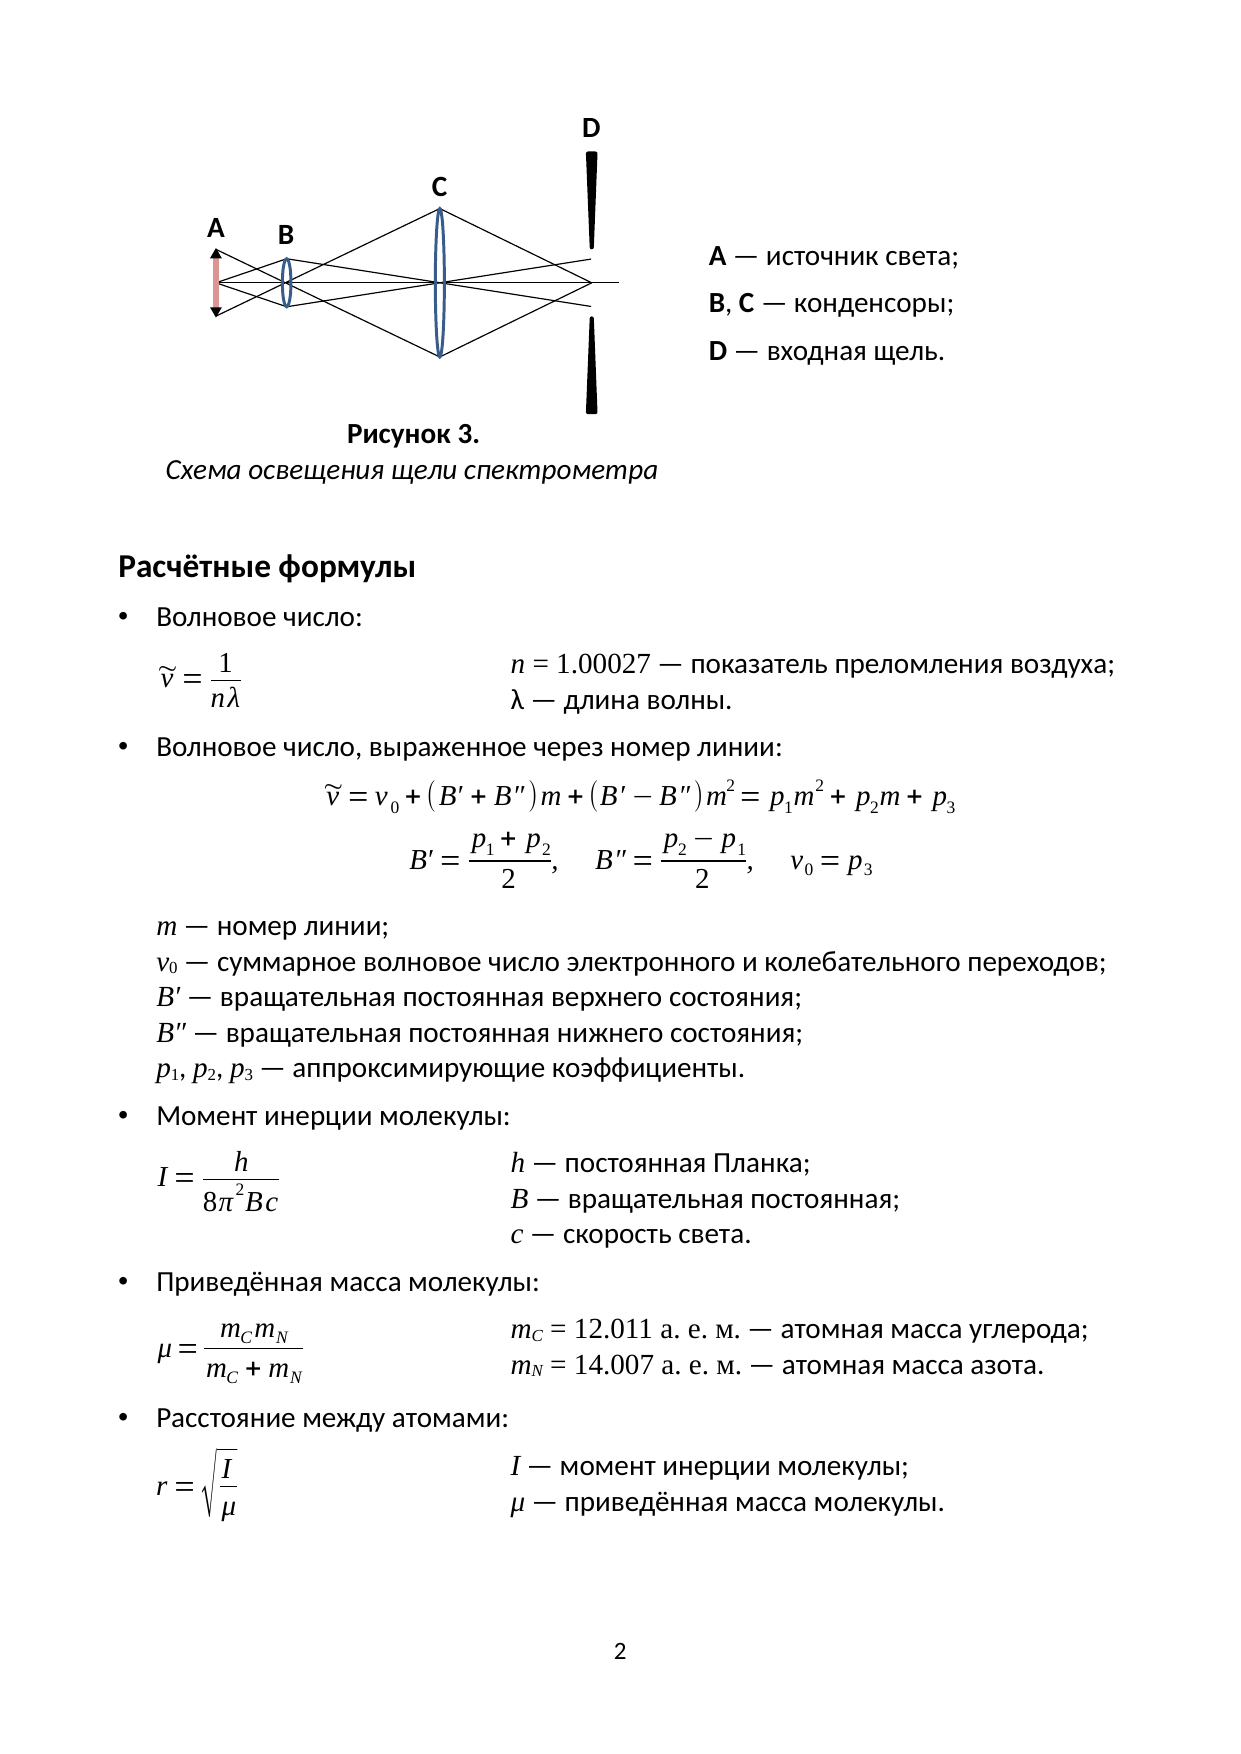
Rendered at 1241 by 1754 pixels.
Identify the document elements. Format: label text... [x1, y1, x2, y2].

table_header I — момент инерции молекулы; μ — приведённая масса молекулы. [510, 1447, 1122, 1533]
table_header [156, 1310, 510, 1399]
list Расстояние между атомами: [118, 1399, 1122, 1435]
list Волновое число, выраженное через номер линии: [118, 728, 1122, 764]
table_header [156, 645, 510, 728]
subtitle Расчётные формулы [118, 546, 1122, 586]
list m — номер линии; ν0 — суммарное волновое число электронного и колебательного переходов; B′ — вращательная постоянная верхнего состояния; B″ — вращательная постоянная нижнего состояния; p1, p2, p3 — аппроксимирующие коэффициенты. [118, 907, 1122, 1085]
table_header mC = 12.011 а. е. м. — атомная масса углерода; mN = 14.007 а. е. м. — атомная масса азота. [510, 1310, 1122, 1399]
table_header n = 1.00027 — показатель преломления воздуха; λ — длина волны. [510, 645, 1122, 728]
table_cell A — источник света; B, C — конденсоры; D — входная щель. [709, 118, 1122, 498]
table_cell [118, 118, 709, 498]
table_header [156, 1447, 510, 1533]
list Приведённая масса молекулы: [118, 1263, 1122, 1299]
table_cell [587, 121, 596, 134]
list Волновое число: [118, 598, 1122, 634]
table_header h — постоянная Планка; B — вращательная постоянная; c — скорость света. [510, 1144, 1122, 1263]
list Момент инерции молекулы: [118, 1097, 1122, 1133]
table_header [156, 1144, 510, 1263]
